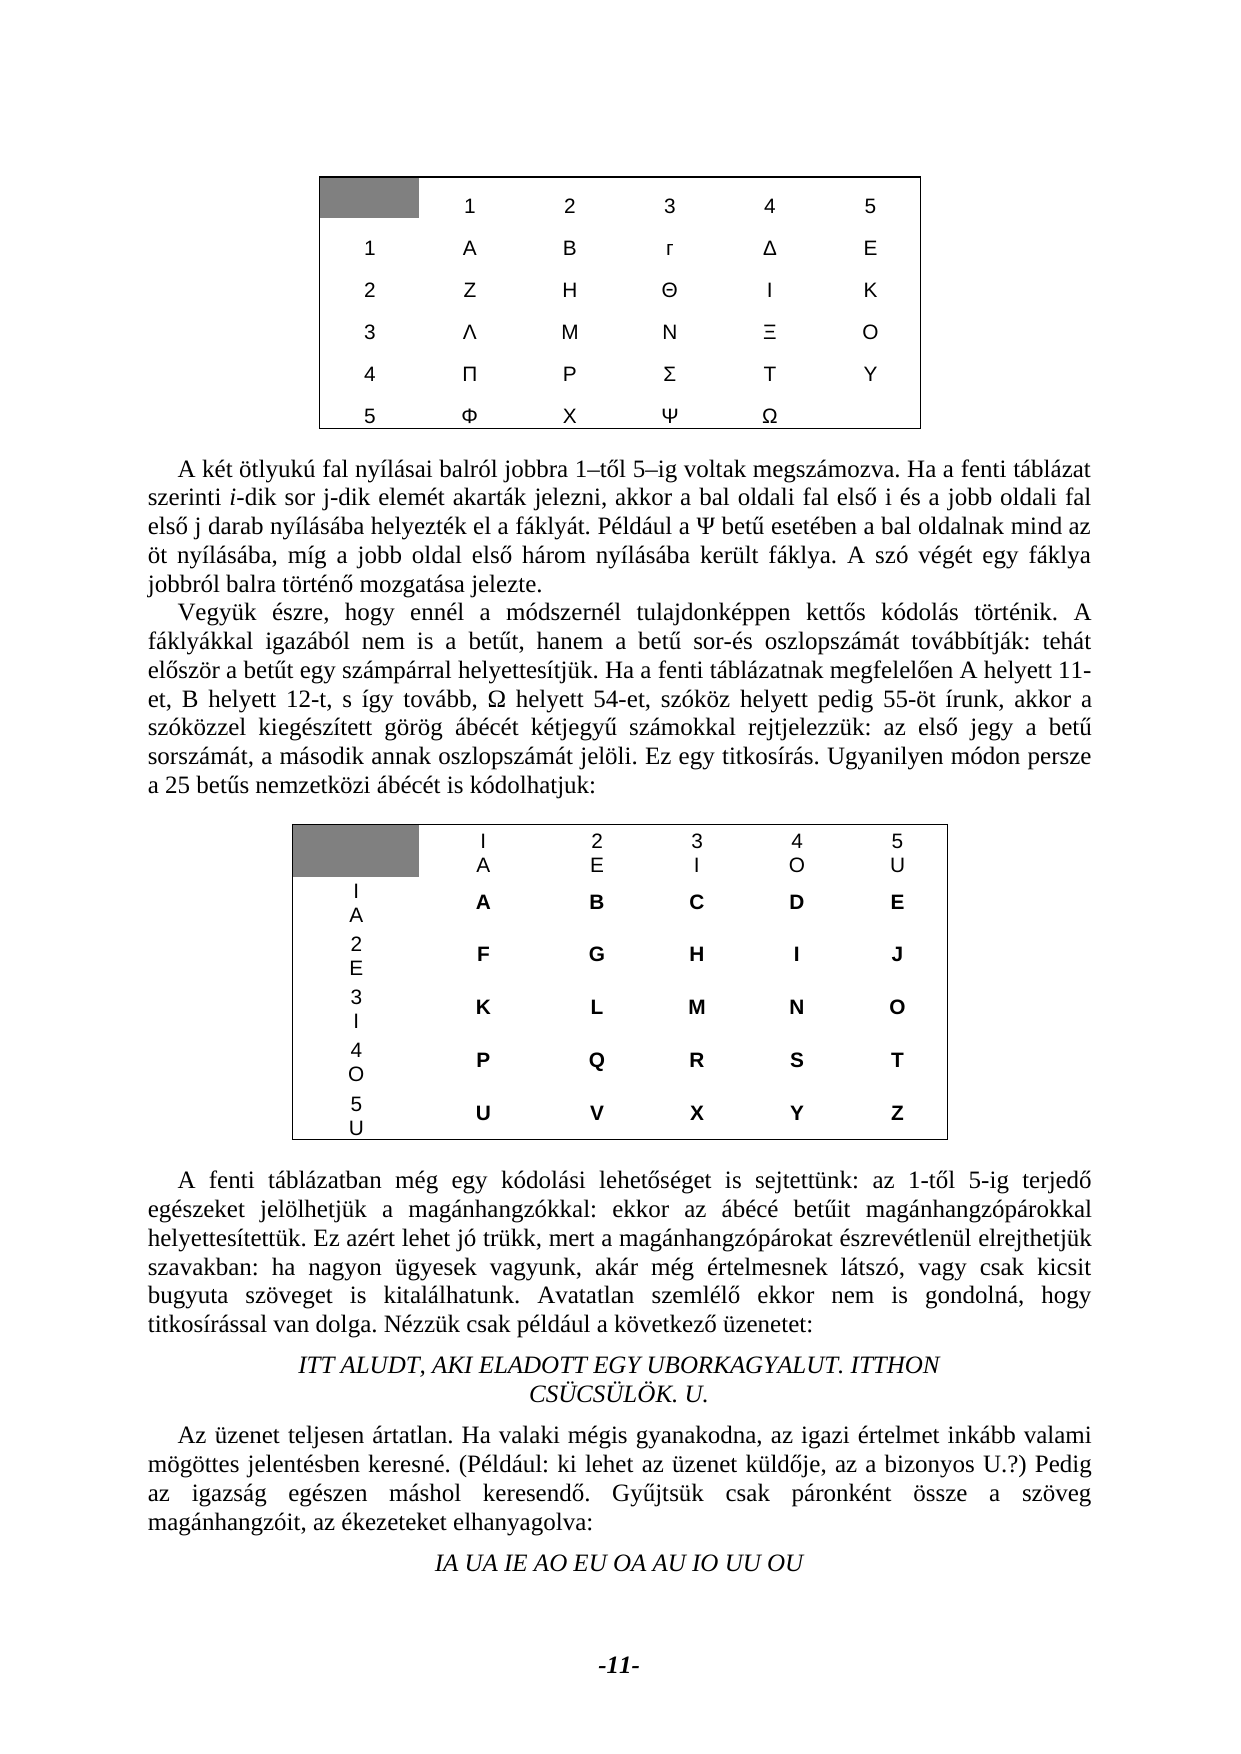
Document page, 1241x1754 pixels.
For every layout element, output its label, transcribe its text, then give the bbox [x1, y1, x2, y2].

table_cell Q [547, 1033, 647, 1086]
table_header 5 U [847, 825, 947, 877]
table_cell [820, 386, 920, 428]
table_cell 4 [320, 344, 419, 386]
table_cell H [520, 260, 619, 302]
table_cell B [547, 877, 647, 927]
table_cell 5 [320, 386, 419, 428]
table_cell Ψ [620, 386, 719, 428]
table_header 5 [820, 178, 920, 218]
table_cell Ω [720, 386, 819, 428]
table_cell Z [847, 1086, 947, 1139]
table_cell M [647, 980, 747, 1033]
table_cell Ξ [720, 302, 819, 344]
table_cell R [647, 1033, 747, 1086]
table_cell Λ [420, 302, 519, 344]
table_cell C [647, 877, 747, 927]
table_cell Π [420, 344, 519, 386]
text Az üzenet teljesen ártatlan. Ha valaki mégis gyanakodna, az igazi értelmet inkább valami mögöttes jelentésben keresné. (Például: ki lehet az üzenet küldője, az a bizonyos U.?) Pedig az igazság egészen máshol keresendő. Gyűjtsük csak páronként össze a szöveg magánhangzóit, az ékezeteket elhanyagolva: [148, 1420, 1093, 1535]
table_cell J [847, 927, 947, 980]
table_cell F [420, 927, 547, 980]
table_cell Σ [620, 344, 719, 386]
table_header 2 [520, 178, 619, 218]
table_cell P [420, 1033, 547, 1086]
table_cell ∆ [720, 218, 819, 260]
table_cell Y [747, 1086, 847, 1139]
table_header I A [420, 825, 547, 877]
table_header [320, 178, 419, 218]
table_cell G [547, 927, 647, 980]
table_cell N [620, 302, 719, 344]
table_cell K [420, 980, 547, 1033]
table_cell E [820, 218, 920, 260]
table_cell E [847, 877, 947, 927]
table_cell 3 [320, 302, 419, 344]
text ITT ALUDT, AKI ELADOTT EGY UBORKAGYALUT. ITTHON CSÜCSÜLÖK. U. [236, 1350, 1004, 1408]
table_cell Φ [420, 386, 519, 428]
table_cell M [520, 302, 619, 344]
table_cell 1 [320, 218, 419, 260]
table_cell 5 U [293, 1086, 419, 1139]
table_cell Y [820, 344, 920, 386]
table_cell I [720, 260, 819, 302]
table_header 4 O [747, 825, 847, 877]
table_header 2 E [547, 825, 647, 877]
table_cell S [747, 1033, 847, 1086]
table_cell 3 I [293, 980, 419, 1033]
table_header 3 [620, 178, 719, 218]
table_cell г [620, 218, 719, 260]
text A két ötlyukú fal nyílásai balról jobbra 1–től 5–ig voltak megszámozva. Ha a fenti táblázat szerinti i-dik sor j-dik elemét akarták jelezni, akkor a bal oldali fal első i és a jobb oldali fal első j darab nyílásába helyezték el a fáklyát. Például a Ψ betű esetében a bal oldalnak mind az öt nyílásába, míg a jobb oldal első három nyílásába került fáklya. A szó végét egy fáklya jobbról balra történő mozgatása jelezte. [148, 454, 1093, 597]
table_header 3 I [647, 825, 747, 877]
table_cell T [847, 1033, 947, 1086]
table_cell 4 O [293, 1033, 419, 1086]
table_header 4 [720, 178, 819, 218]
table_cell A [420, 218, 519, 260]
table_cell L [547, 980, 647, 1033]
table_cell I A [293, 877, 419, 927]
table_cell Θ [620, 260, 719, 302]
table_cell A [420, 877, 547, 927]
table_cell B [520, 218, 619, 260]
table_cell T [720, 344, 819, 386]
table_cell 2 E [293, 927, 419, 980]
table_cell X [520, 386, 619, 428]
table_cell Z [420, 260, 519, 302]
table_cell U [420, 1086, 547, 1139]
table_header [293, 825, 419, 877]
table_cell V [547, 1086, 647, 1139]
table_header 1 [420, 178, 519, 218]
table_cell 2 [320, 260, 419, 302]
table_cell O [847, 980, 947, 1033]
text Vegyük észre, hogy ennél a módszernél tulajdonképpen kettős kódolás történik. A fáklyákkal igazából nem is a betűt, hanem a betű sor-és oszlopszámát továbbítják: tehát először a betűt egy számpárral helyettesítjük. Ha a fenti táblázatnak megfelelően A helyett 11-et, B helyett 12-t, s így tovább, Ω helyett 54-et, szóköz helyett pedig 55-öt írunk, akkor a szóközzel kiegészített görög ábécét kétjegyű számokkal rejtjelezzük: az első jegy a betű sorszámát, a második annak oszlopszámát jelöli. Ez egy titkosírás. Ugyanilyen módon persze a 25 betűs nemzetközi ábécét is kódolhatjuk: [148, 597, 1093, 799]
table_cell H [647, 927, 747, 980]
table_cell K [820, 260, 920, 302]
text A fenti táblázatban még egy kódolási lehetőséget is sejtettünk: az 1-től 5-ig terjedő egészeket jelölhetjük a magánhangzókkal: ekkor az ábécé betűit magánhangzópárokkal helyettesítettük. Ez azért lehet jó trükk, mert a magánhangzópárokat észrevétlenül elrejthetjük szavakban: ha nagyon ügyesek vagyunk, akár még értelmesnek látszó, vagy csak kicsit bugyuta szöveget is kitalálhatunk. Avatatlan szemlélő ekkor nem is gondolná, hogy titkosírással van dolga. Nézzük csak például a következő üzenetet: [148, 1165, 1093, 1338]
text IA UA IE AO EU OA AU IO UU OU [148, 1548, 1093, 1577]
table_cell P [520, 344, 619, 386]
table_cell X [647, 1086, 747, 1139]
table_cell D [747, 877, 847, 927]
table_cell O [820, 302, 920, 344]
table_cell N [747, 980, 847, 1033]
table_cell I [747, 927, 847, 980]
